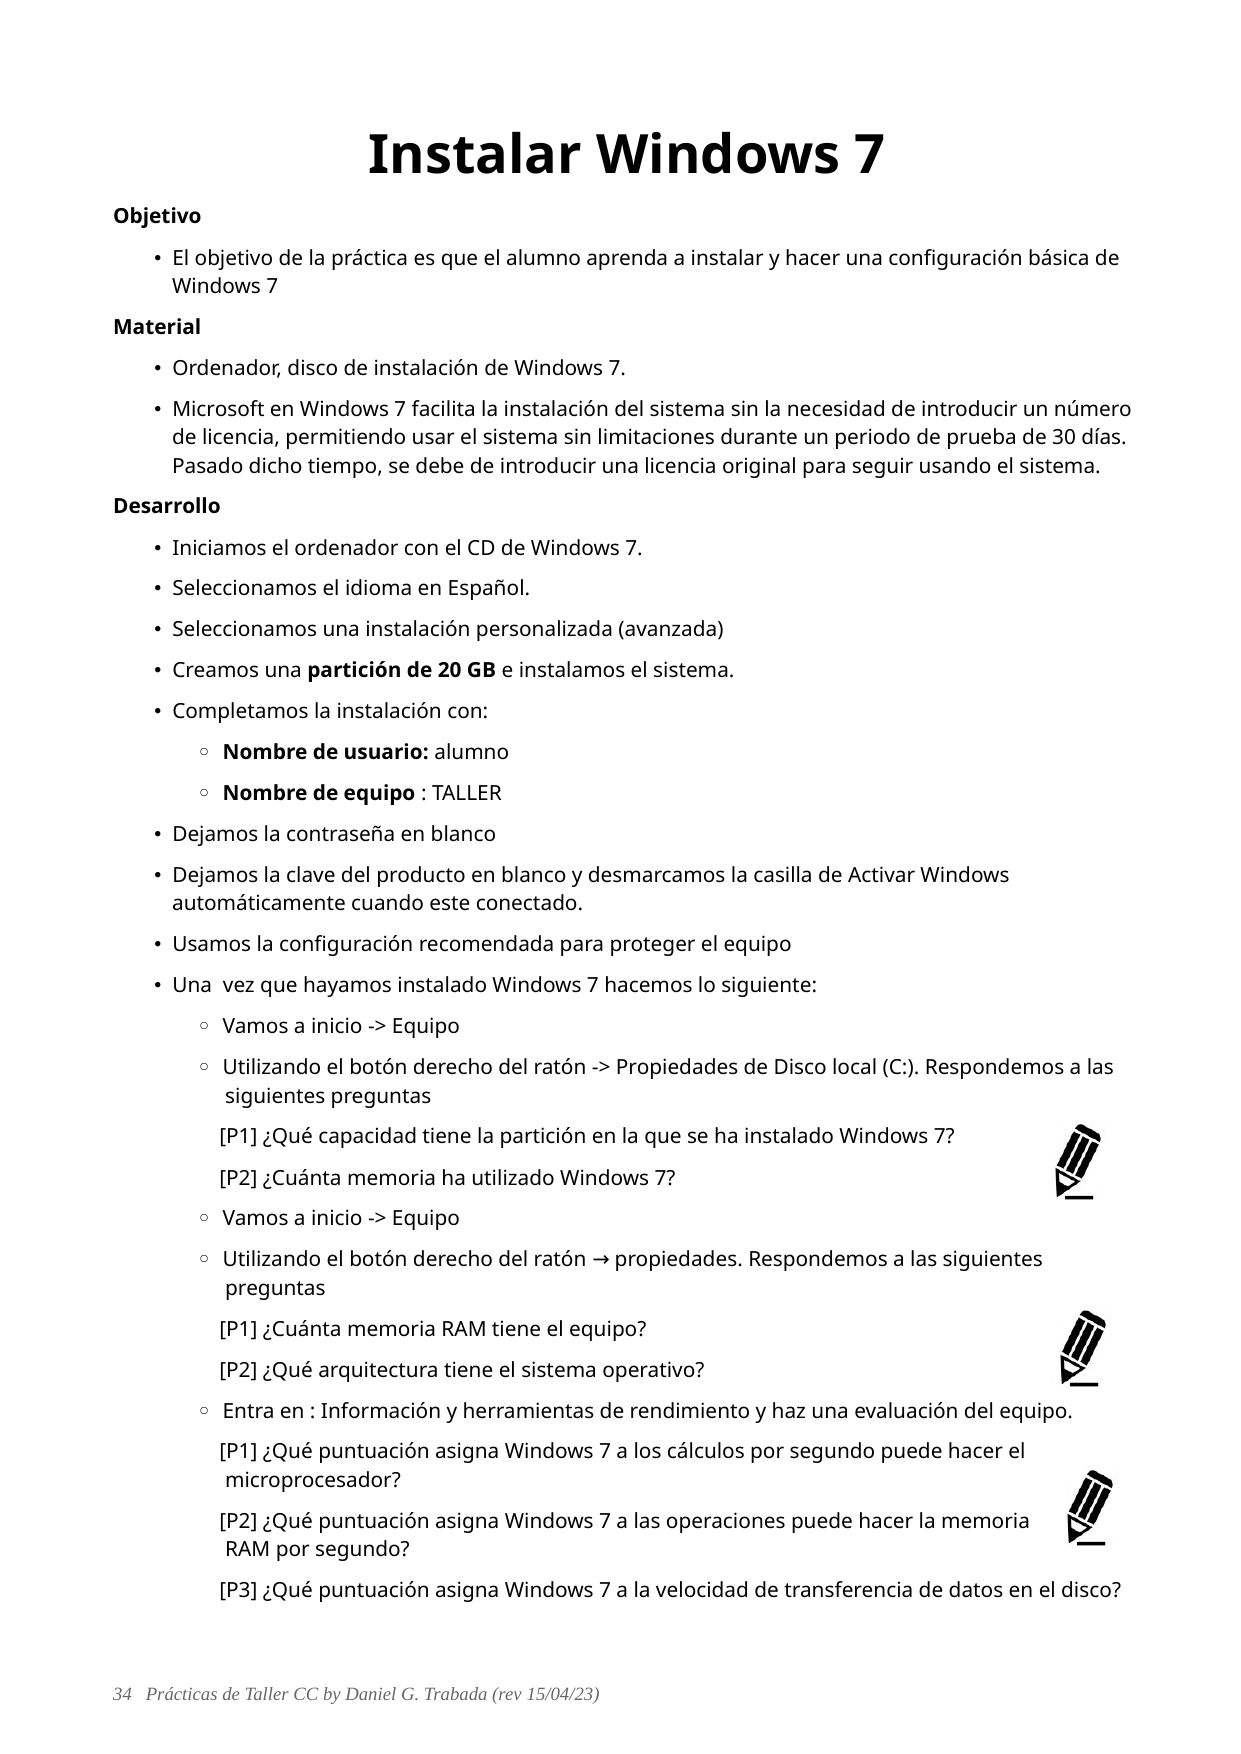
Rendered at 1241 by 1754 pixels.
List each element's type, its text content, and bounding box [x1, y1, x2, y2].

list Utilizando el botón derecho del ratón -> Propiedades de Disco local (C:). Respondemos a las siguientes preguntas [196, 1052, 1141, 1109]
list Usamos la configuración recomendada para proteger el equipo [154, 929, 1141, 958]
subtitle Instalar Windows 7 [113, 115, 1141, 189]
list ¿Cuánta memoria RAM tiene el equipo? [219, 1314, 1050, 1342]
list El objetivo de la práctica es que el alumno aprenda a instalar y hacer una configuración básica de Windows 7 [154, 243, 1141, 299]
picture [1050, 1306, 1112, 1387]
text Material [113, 312, 1141, 340]
list Iniciamos el ordenador con el CD de Windows 7. [154, 533, 1141, 561]
list Vamos a inicio -> Equipo [196, 1011, 1141, 1040]
list ¿Qué puntuación asigna Windows 7 a los cálculos por segundo puede hacer el microprocesador? [219, 1437, 1141, 1493]
list Seleccionamos el idioma en Español. [154, 573, 1141, 602]
list ¿Qué puntuación asigna Windows 7 a la velocidad de transferencia de datos en el disco? [219, 1575, 1141, 1604]
text Objetivo [113, 202, 1141, 230]
list Una vez que hayamos instalado Windows 7 hacemos lo siguiente: [154, 970, 1141, 999]
list [1107, 1163, 1141, 1191]
list Nombre de usuario: alumno [196, 737, 1141, 766]
list Dejamos la contraseña en blanco [154, 819, 1141, 848]
list Dejamos la clave del producto en blanco y desmarcamos la casilla de Activar Windows automáticamente cuando este conectado. [154, 860, 1141, 917]
list Ordenador, disco de instalación de Windows 7. [154, 353, 1141, 381]
list Seleccionamos una instalación personalizada (avanzada) [154, 614, 1141, 643]
list Completamos la instalación con: [154, 696, 1141, 725]
list ¿Qué capacidad tiene la partición en la que se ha instalado Windows 7? [219, 1122, 1046, 1150]
list ¿Cuánta memoria ha utilizado Windows 7? [219, 1163, 1046, 1191]
text Desarrollo [113, 492, 1141, 520]
picture [1046, 1119, 1107, 1200]
list Creamos una partición de 20 GB e instalamos el sistema. [154, 655, 1141, 684]
list Entra en : Información y herramientas de rendimiento y haz una evaluación del equipo. [196, 1396, 1141, 1424]
list ¿Qué arquitectura tiene el sistema operativo? [219, 1355, 1050, 1383]
list Nombre de equipo : TALLER [196, 778, 1141, 807]
list Vamos a inicio -> Equipo [196, 1203, 1141, 1232]
list ¿Qué puntuación asigna Windows 7 a las operaciones puede hacer la memoria RAM por segundo? [219, 1506, 1141, 1563]
picture [1057, 1465, 1119, 1546]
list Microsoft en Windows 7 facilita la instalación del sistema sin la necesidad de introducir un número de licencia, permitiendo usar el sistema sin limitaciones durante un periodo de prueba de 30 días. Pasado dicho tiempo, se debe de introducir una licencia original para seguir usando el sistema. [154, 394, 1141, 479]
list Utilizando el botón derecho del ratón → propiedades. Respondemos a las siguientes preguntas [196, 1244, 1141, 1301]
list [1112, 1314, 1141, 1342]
